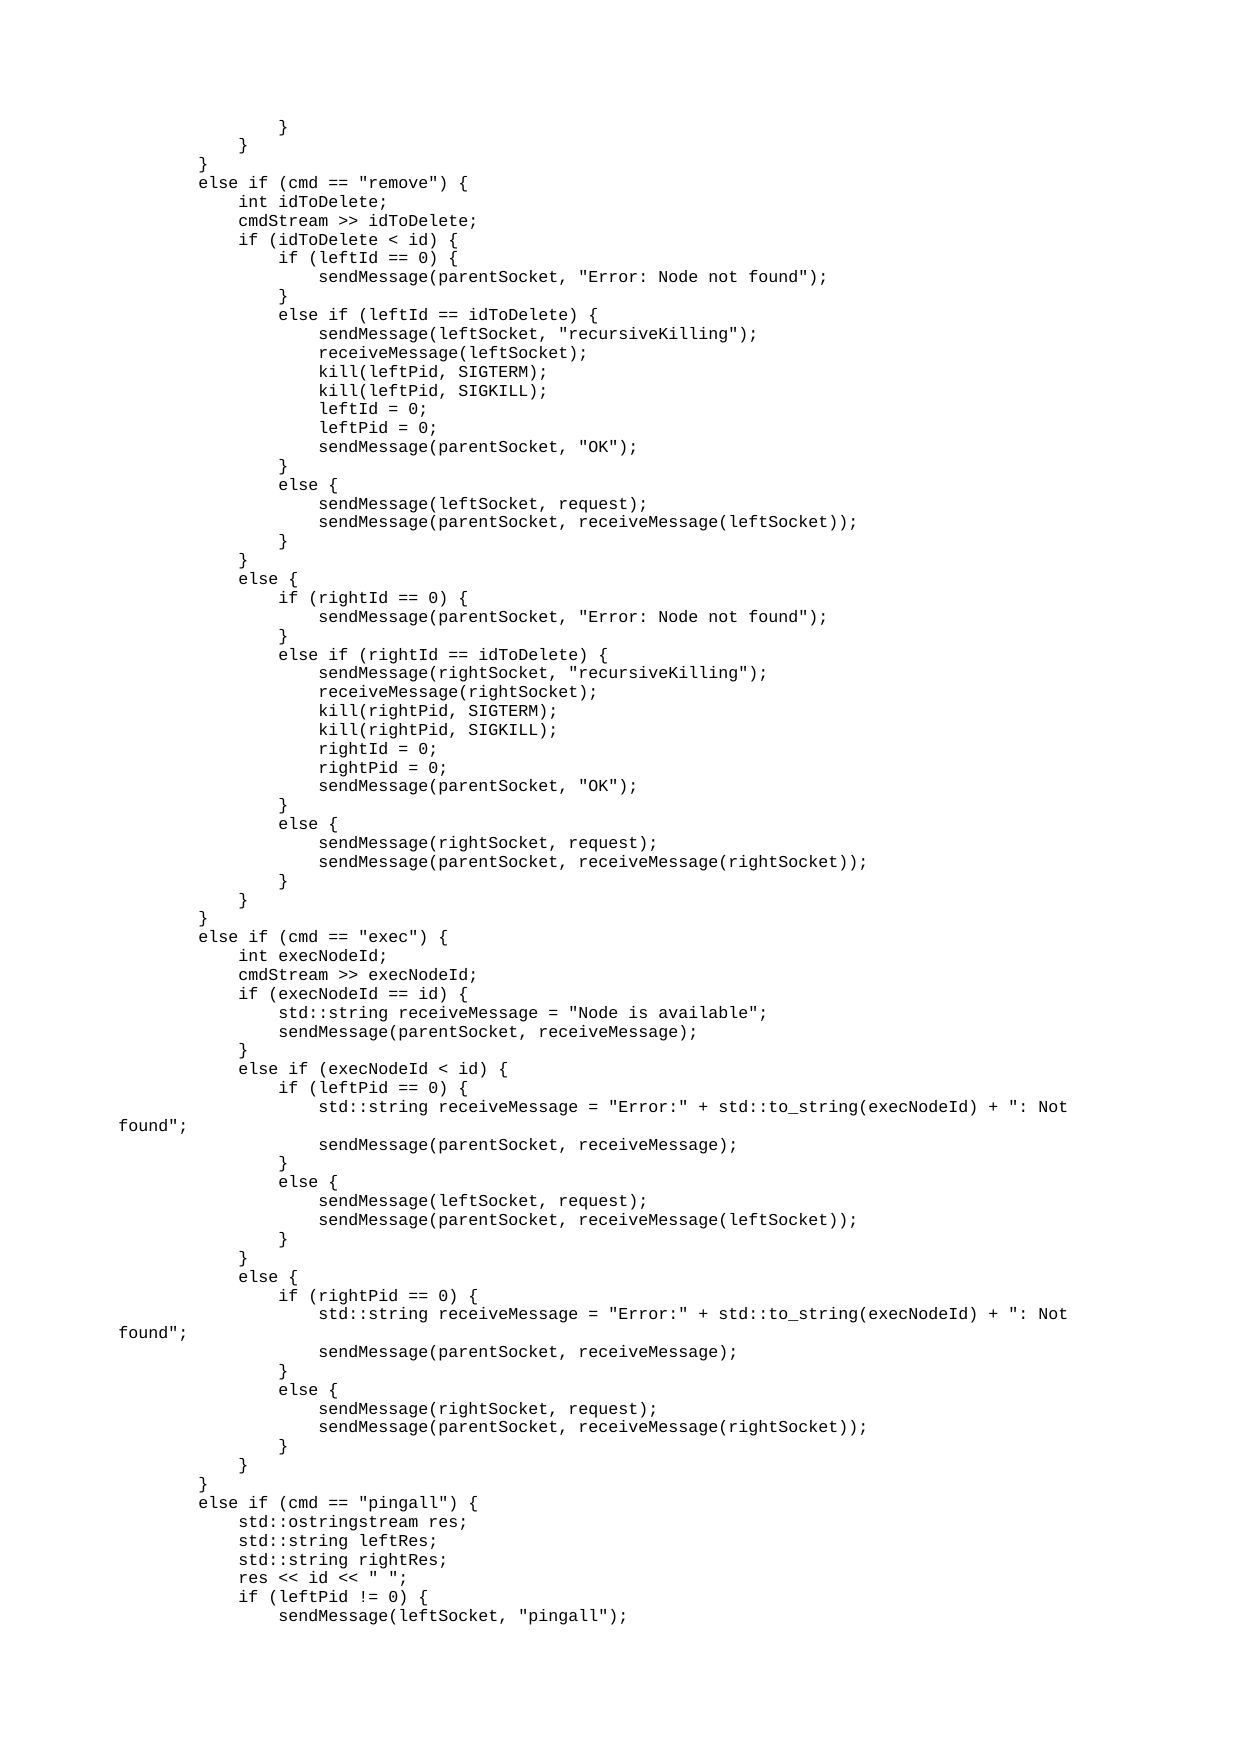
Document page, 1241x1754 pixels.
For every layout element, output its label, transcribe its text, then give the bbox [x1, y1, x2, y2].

text int execNodeId; [118, 948, 1122, 967]
text } [118, 118, 1122, 137]
text else if (execNodeId < id) { [118, 1061, 1122, 1080]
text sendMessage(parentSocket, "OK"); [118, 439, 1122, 457]
text sendMessage(parentSocket, receiveMessage); [118, 1023, 1122, 1042]
text leftId = 0; [118, 401, 1122, 420]
text } [118, 1362, 1122, 1381]
text sendMessage(parentSocket, receiveMessage); [118, 1344, 1122, 1362]
text sendMessage(leftSocket, "recursiveKilling"); [118, 326, 1122, 344]
text else { [118, 1174, 1122, 1193]
text else { [118, 571, 1122, 589]
text } [118, 137, 1122, 156]
text } [118, 156, 1122, 175]
text std::string rightRes; [118, 1551, 1122, 1570]
text else if (cmd == "remove") { [118, 175, 1122, 193]
text else if (cmd == "exec") { [118, 929, 1122, 948]
text } [118, 910, 1122, 929]
text sendMessage(parentSocket, receiveMessage(rightSocket)); [118, 853, 1122, 872]
text sendMessage(parentSocket, "Error: Node not found"); [118, 608, 1122, 627]
text sendMessage(leftSocket, request); [118, 1193, 1122, 1212]
text if (leftId == 0) { [118, 250, 1122, 269]
text else { [118, 1268, 1122, 1287]
text kill(rightPid, SIGKILL); [118, 721, 1122, 740]
text receiveMessage(leftSocket); [118, 344, 1122, 363]
text if (rightId == 0) { [118, 589, 1122, 608]
text } [118, 1457, 1122, 1476]
text } [118, 533, 1122, 552]
text else { [118, 476, 1122, 495]
text sendMessage(rightSocket, request); [118, 834, 1122, 853]
text kill(leftPid, SIGKILL); [118, 382, 1122, 401]
text int idToDelete; [118, 193, 1122, 212]
text } [118, 1249, 1122, 1268]
text cmdStream >> idToDelete; [118, 212, 1122, 231]
text } [118, 627, 1122, 646]
text } [118, 1042, 1122, 1061]
text cmdStream >> execNodeId; [118, 967, 1122, 985]
text sendMessage(rightSocket, "recursiveKilling"); [118, 665, 1122, 684]
text if (idToDelete < id) { [118, 231, 1122, 250]
text if (execNodeId == id) { [118, 985, 1122, 1004]
text } [118, 457, 1122, 476]
text } [118, 552, 1122, 571]
text std::ostringstream res; [118, 1513, 1122, 1532]
text } [118, 1231, 1122, 1249]
text sendMessage(rightSocket, request); [118, 1400, 1122, 1419]
text sendMessage(parentSocket, "OK"); [118, 778, 1122, 797]
text sendMessage(parentSocket, receiveMessage); [118, 1136, 1122, 1155]
text sendMessage(leftSocket, request); [118, 495, 1122, 514]
text std::string leftRes; [118, 1532, 1122, 1551]
text if (leftPid == 0) { [118, 1080, 1122, 1098]
text } [118, 872, 1122, 891]
text sendMessage(parentSocket, "Error: Node not found"); [118, 269, 1122, 288]
text std::string receiveMessage = "Node is available"; [118, 1004, 1122, 1023]
text } [118, 1155, 1122, 1174]
text kill(rightPid, SIGTERM); [118, 703, 1122, 721]
text rightId = 0; [118, 740, 1122, 759]
text } [118, 1476, 1122, 1494]
text else { [118, 1381, 1122, 1400]
text } [118, 1438, 1122, 1457]
text sendMessage(parentSocket, receiveMessage(leftSocket)); [118, 1212, 1122, 1231]
text else { [118, 816, 1122, 834]
text sendMessage(leftSocket, "pingall"); [118, 1608, 1122, 1626]
text else if (cmd == "pingall") { [118, 1494, 1122, 1513]
text } [118, 891, 1122, 910]
text receiveMessage(rightSocket); [118, 684, 1122, 703]
text std::string receiveMessage = "Error:" + std::to_string(execNodeId) + ": Not found"; [118, 1306, 1122, 1344]
text else if (leftId == idToDelete) { [118, 307, 1122, 326]
text } [118, 797, 1122, 816]
text res << id << " "; [118, 1570, 1122, 1589]
text rightPid = 0; [118, 759, 1122, 778]
text if (rightPid == 0) { [118, 1287, 1122, 1306]
text kill(leftPid, SIGTERM); [118, 363, 1122, 382]
text std::string receiveMessage = "Error:" + std::to_string(execNodeId) + ": Not found"; [118, 1098, 1122, 1136]
text } [118, 288, 1122, 307]
text if (leftPid != 0) { [118, 1589, 1122, 1608]
text else if (rightId == idToDelete) { [118, 646, 1122, 665]
text sendMessage(parentSocket, receiveMessage(rightSocket)); [118, 1419, 1122, 1438]
text leftPid = 0; [118, 420, 1122, 439]
text sendMessage(parentSocket, receiveMessage(leftSocket)); [118, 514, 1122, 533]
